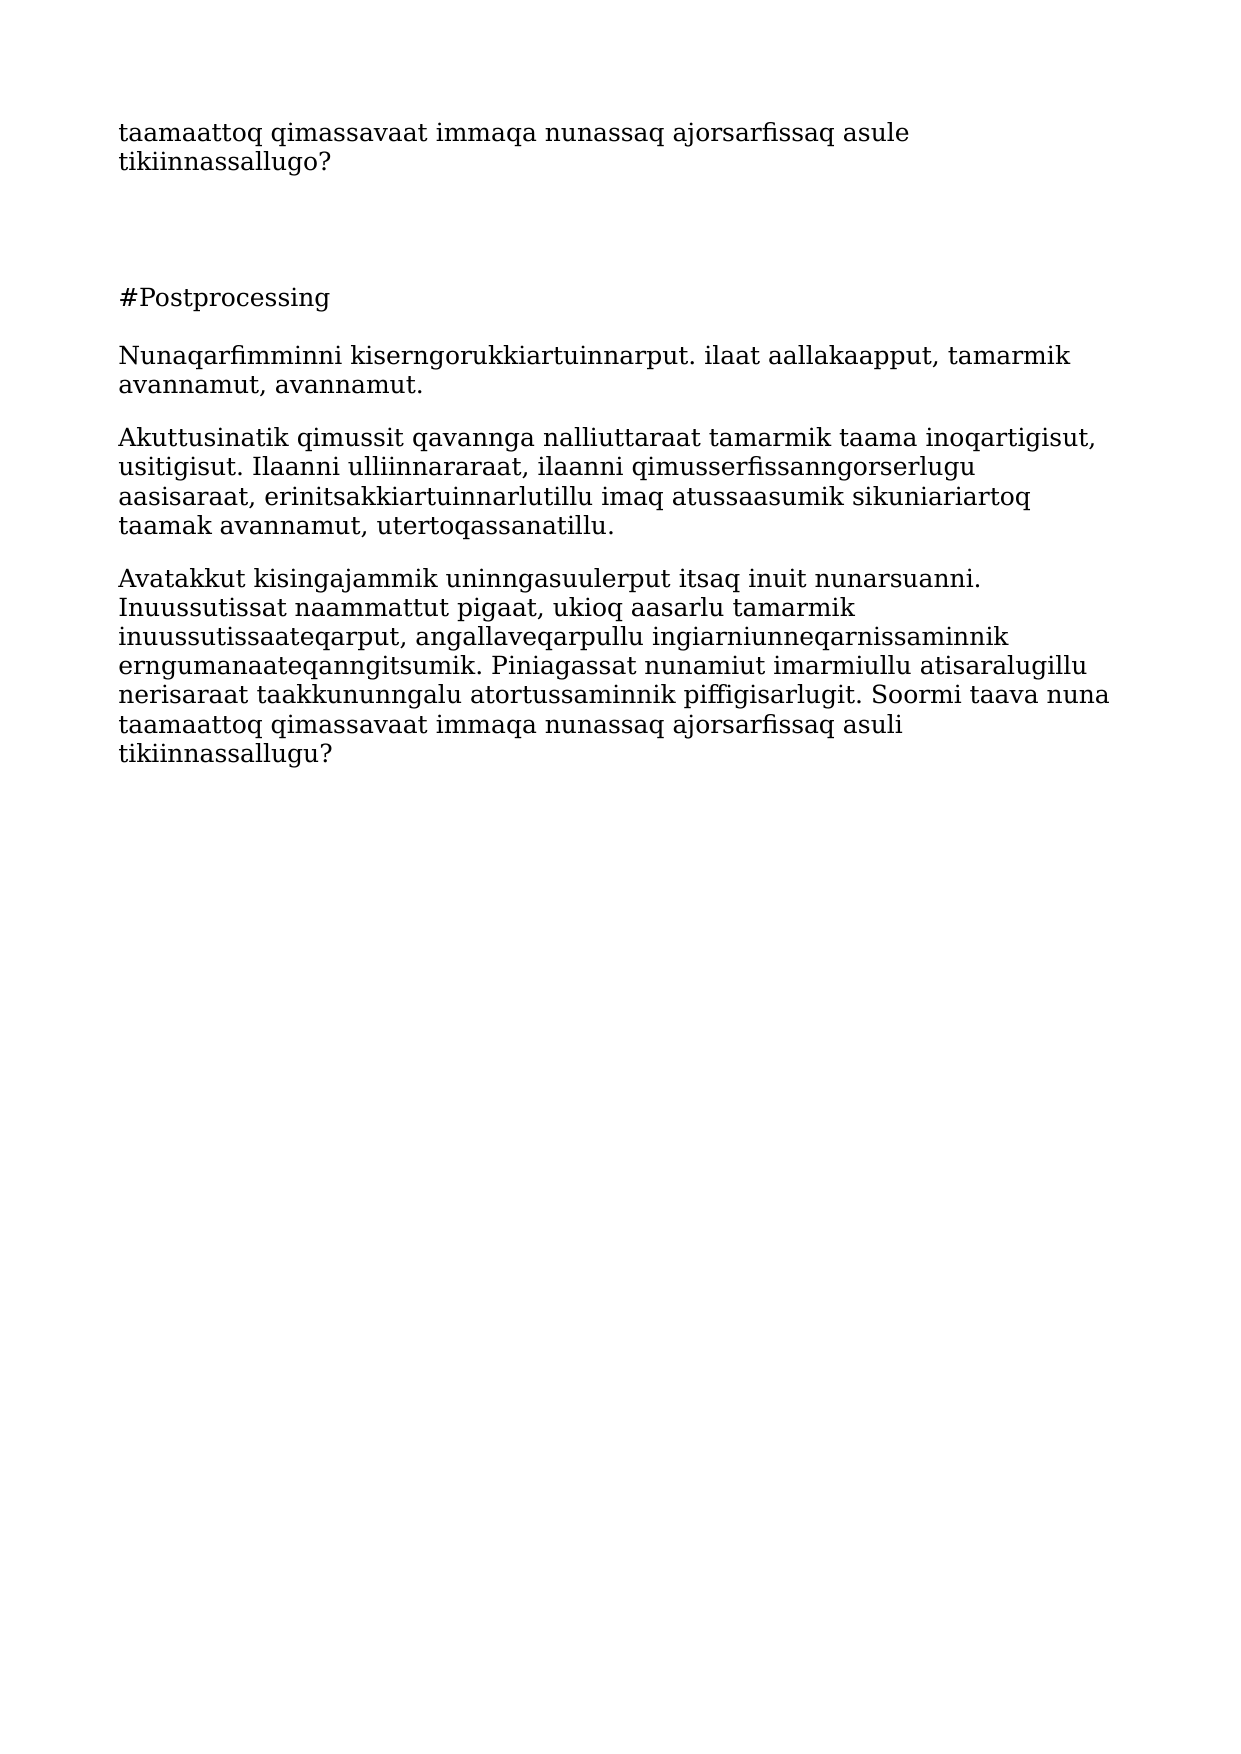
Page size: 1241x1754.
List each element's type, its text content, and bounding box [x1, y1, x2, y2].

text #Postprocessing [118, 283, 1122, 312]
text Nunaqarfimminni kiserngorukkiartuinnarput. ilaat aallakaapput, tamarmik avannamut, avannamut. [118, 341, 1122, 399]
text taamaattoq qimassavaat immaqa nunassaq ajorsarfissaq asule tikiinnassallugo? [118, 118, 1122, 176]
text Akuttusinatik qimussit qavannga nalliuttaraat tamarmik taama inoqartigisut, usitigisut. Ilaanni ulliinnararaat, ilaanni qimusserfissanngorserlugu aasisaraat, erinitsakkiartuinnarlutillu imaq atussaasumik sikuniariartoq taamak avannamut, utertoqassanatillu. [118, 423, 1122, 540]
text Avatakkut kisingajammik uninngasuulerput itsaq inuit nunarsuanni. Inuussutissat naammattut pigaat, ukioq aasarlu tamarmik inuussutissaateqarput, angallaveqarpullu ingiarniunneqarnissaminnik erngumanaateqanngitsumik. Piniagassat nunamiut imarmiullu atisaralugillu nerisaraat taakkununngalu atortussaminnik piffigisarlugit. Soormi taava nuna taamaattoq qimassavaat immaqa nunassaq ajorsarfissaq asuli tikiinnassallugu? [118, 564, 1122, 768]
